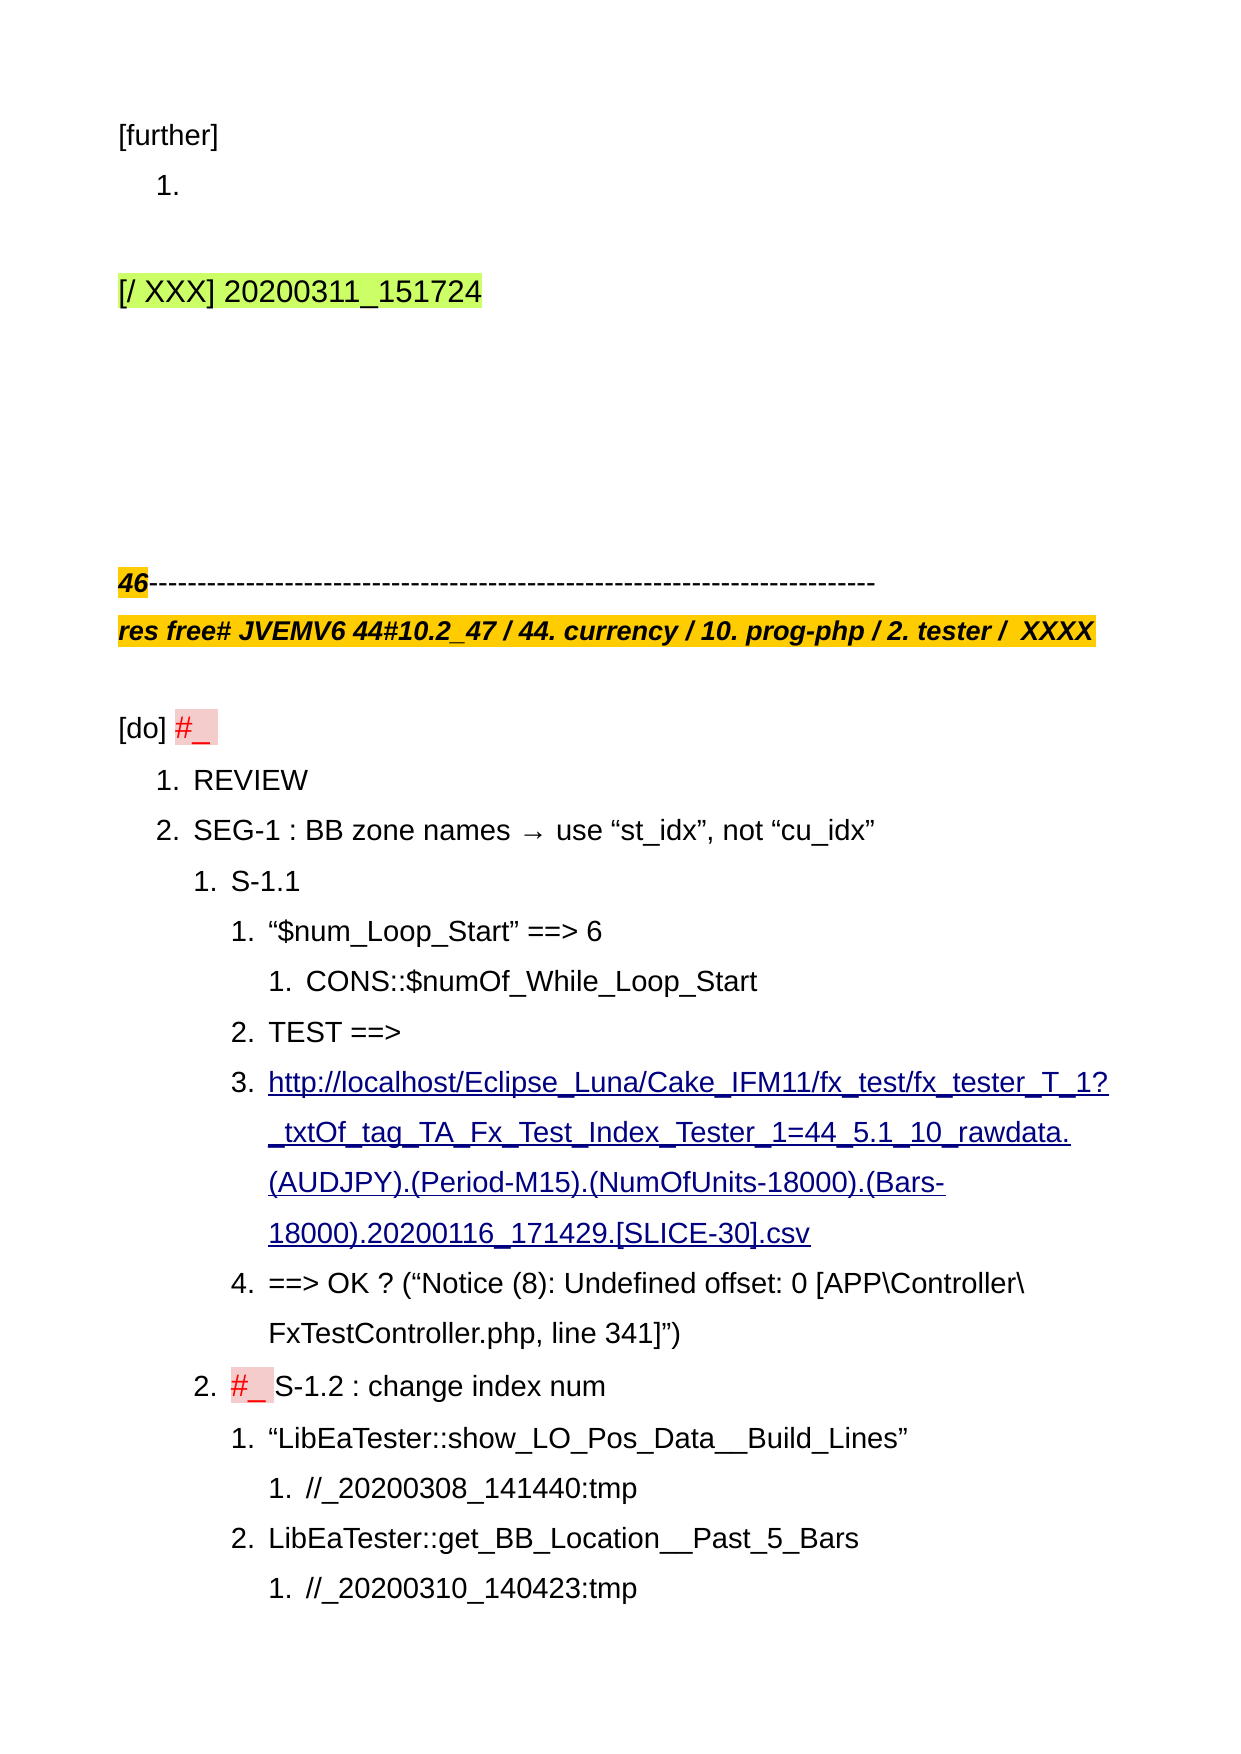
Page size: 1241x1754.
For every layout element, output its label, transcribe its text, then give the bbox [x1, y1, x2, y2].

text [do] #_ [118, 709, 1122, 745]
list S-1.1 [193, 864, 1122, 897]
text res free# JVEMV6 44#10.2_47 / 44. currency / 10. prog-php / 2. tester / XXXX [118, 615, 1122, 647]
text 46--------------------------------------------------------------------------- [118, 565, 1122, 599]
list ==> OK ? (“Notice (8): Undefined offset: 0 [APP\Controller\FxTestController.php, line 341]”) [231, 1266, 1122, 1350]
list //_20200310_140423:tmp [268, 1572, 1122, 1605]
list //_20200308_141440:tmp [268, 1471, 1122, 1504]
list REVIEW [156, 763, 1122, 797]
list #_ S-1.2 : change index num [193, 1367, 1122, 1403]
list “$num_Loop_Start” ==> 6 [231, 914, 1122, 947]
text [/ XXX] 20200311_151724 [118, 219, 1122, 308]
text [further] [118, 118, 1122, 152]
list LibEaTester::get_BB_Location__Past_5_Bars [231, 1521, 1122, 1555]
list http://localhost/Eclipse_Luna/Cake_IFM11/fx_test/fx_tester_T_1?_txtOf_tag_TA_Fx_Test_Index_Tester_1=44_5.1_10_rawdata.(AUDJPY).(Period-M15).(NumOfUnits-18000).(Bars-18000).20200116_171429.[SLICE-30].csv [231, 1065, 1122, 1249]
list “LibEaTester::show_LO_Pos_Data__Build_Lines” [231, 1421, 1122, 1454]
list CONS::$numOf_While_Loop_Start [268, 964, 1122, 998]
list TEST ==> [231, 1014, 1122, 1048]
list SEG-1 : BB zone names → use “st_idx”, not “cu_idx” [156, 813, 1122, 847]
